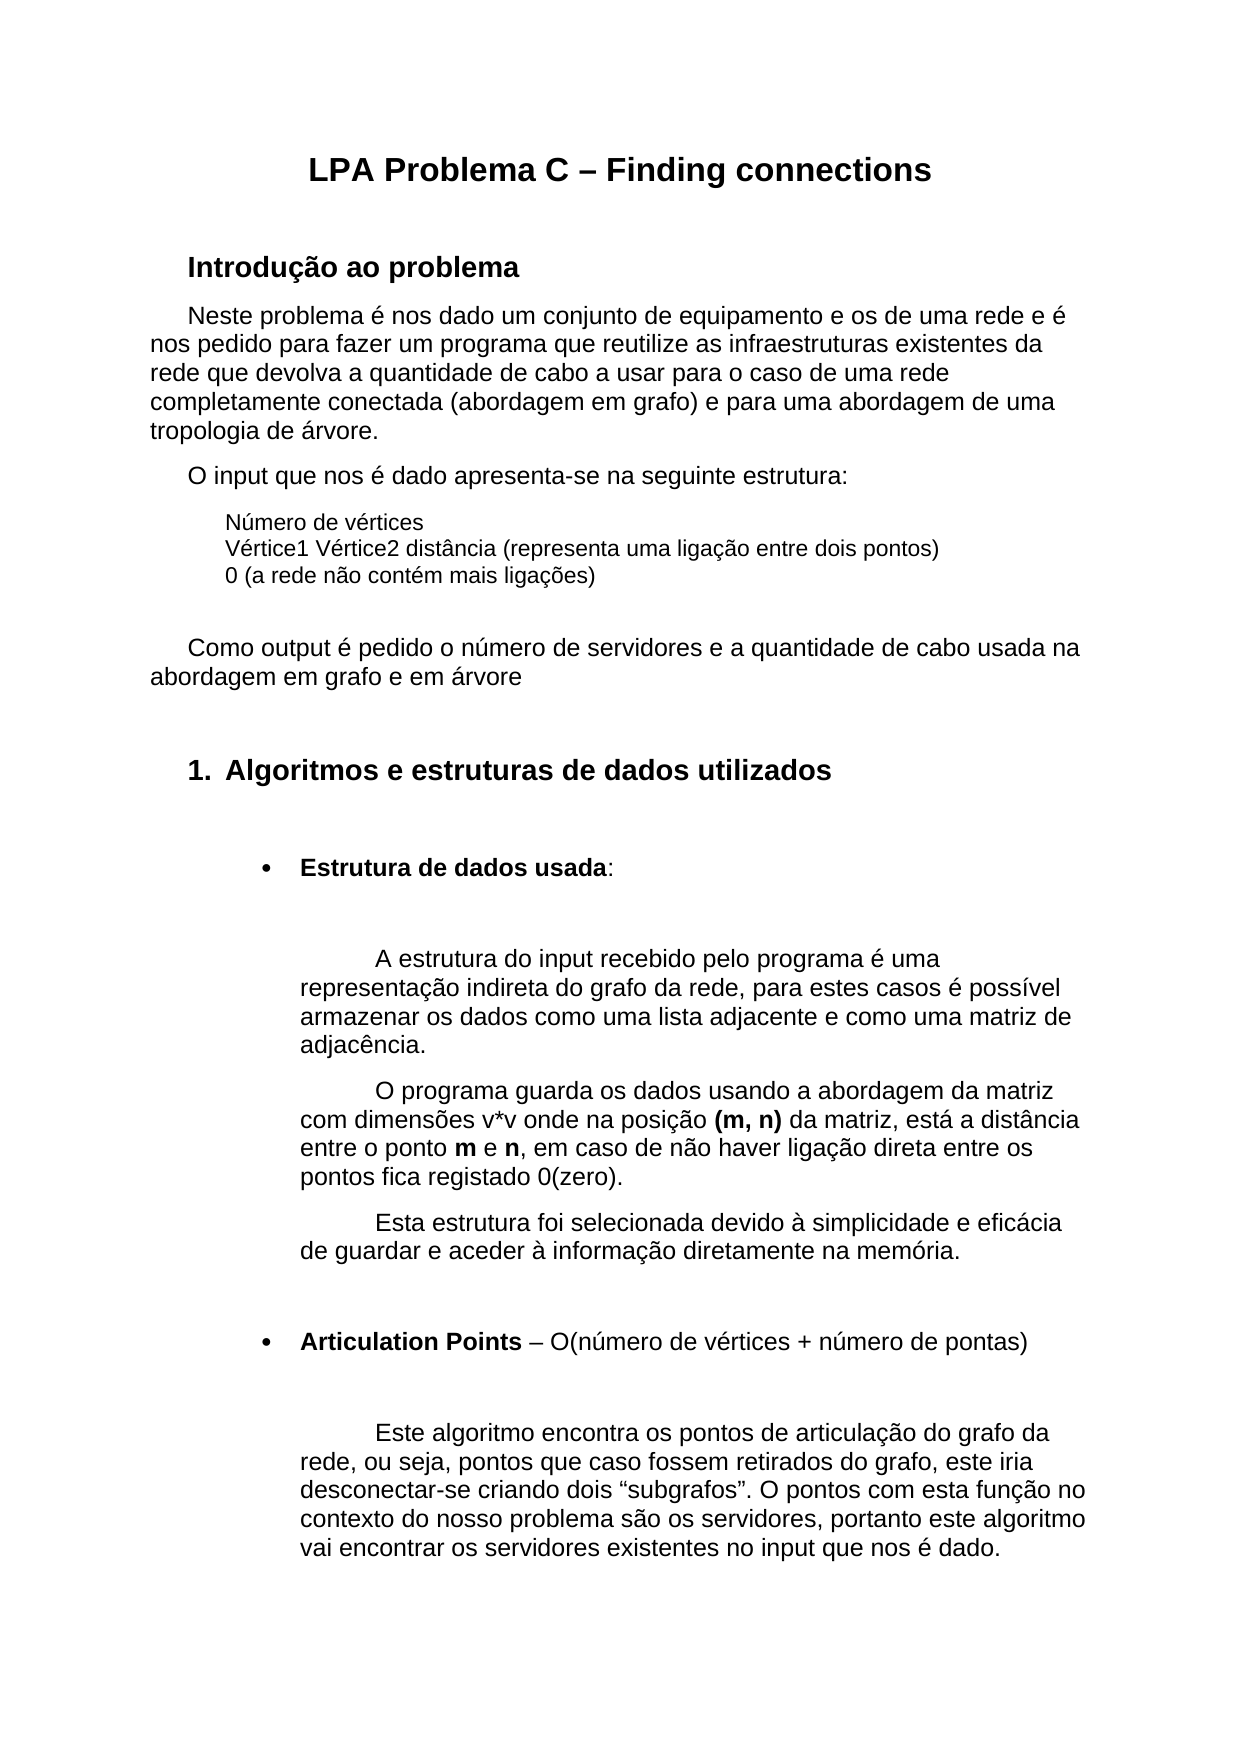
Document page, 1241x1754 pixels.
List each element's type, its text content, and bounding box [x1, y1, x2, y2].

list Este algoritmo encontra os pontos de articulação do grafo da rede, ou seja, pontos que caso fossem retirados do grafo, este iria desconectar-se criando dois “subgrafos”. O pontos com esta função no contexto do nosso problema são os servidores, portanto este algoritmo vai encontrar os servidores existentes no input que nos é dado. [300, 1418, 1090, 1562]
list Algoritmos e estruturas de dados utilizados [187, 753, 1090, 787]
list Articulation Points – O(número de vértices + número de pontas) [262, 1327, 1090, 1356]
list A estrutura do input recebido pelo programa é uma representação indireta do grafo da rede, para estes casos é possível armazenar os dados como uma lista adjacente e como uma matriz de adjacência. [300, 944, 1090, 1059]
text Como output é pedido o número de servidores e a quantidade de cabo usada na abordagem em grafo e em árvore [150, 633, 1090, 691]
text Neste problema é nos dado um conjunto de equipamento e os de uma rede e é nos pedido para fazer um programa que reutilize as infraestruturas existentes da rede que devolva a quantidade de cabo a usar para o caso de uma rede completamente conectada (abordagem em grafo) e para uma abordagem de uma tropologia de árvore. [150, 301, 1090, 444]
text O input que nos é dado apresenta-se na seguinte estrutura: [150, 461, 1090, 490]
text LPA Problema C – Finding connections [150, 150, 1090, 188]
list Esta estrutura foi selecionada devido à simplicidade e eficácia de guardar e aceder à informação diretamente na memória. [300, 1208, 1090, 1265]
text Vértice1 Vértice2 distância (representa uma ligação entre dois pontos) [150, 535, 1090, 562]
list Estrutura de dados usada: [262, 853, 1090, 882]
text Número de vértices [150, 507, 1090, 535]
list O programa guarda os dados usando a abordagem da matriz com dimensões v*v onde na posição (m, n) da matriz, está a distância entre o ponto m e n, em caso de não haver ligação direta entre os pontos fica registado 0(zero). [300, 1076, 1090, 1191]
text Introdução ao problema [150, 251, 1090, 284]
text 0 (a rede não contém mais ligações) [150, 562, 1090, 588]
